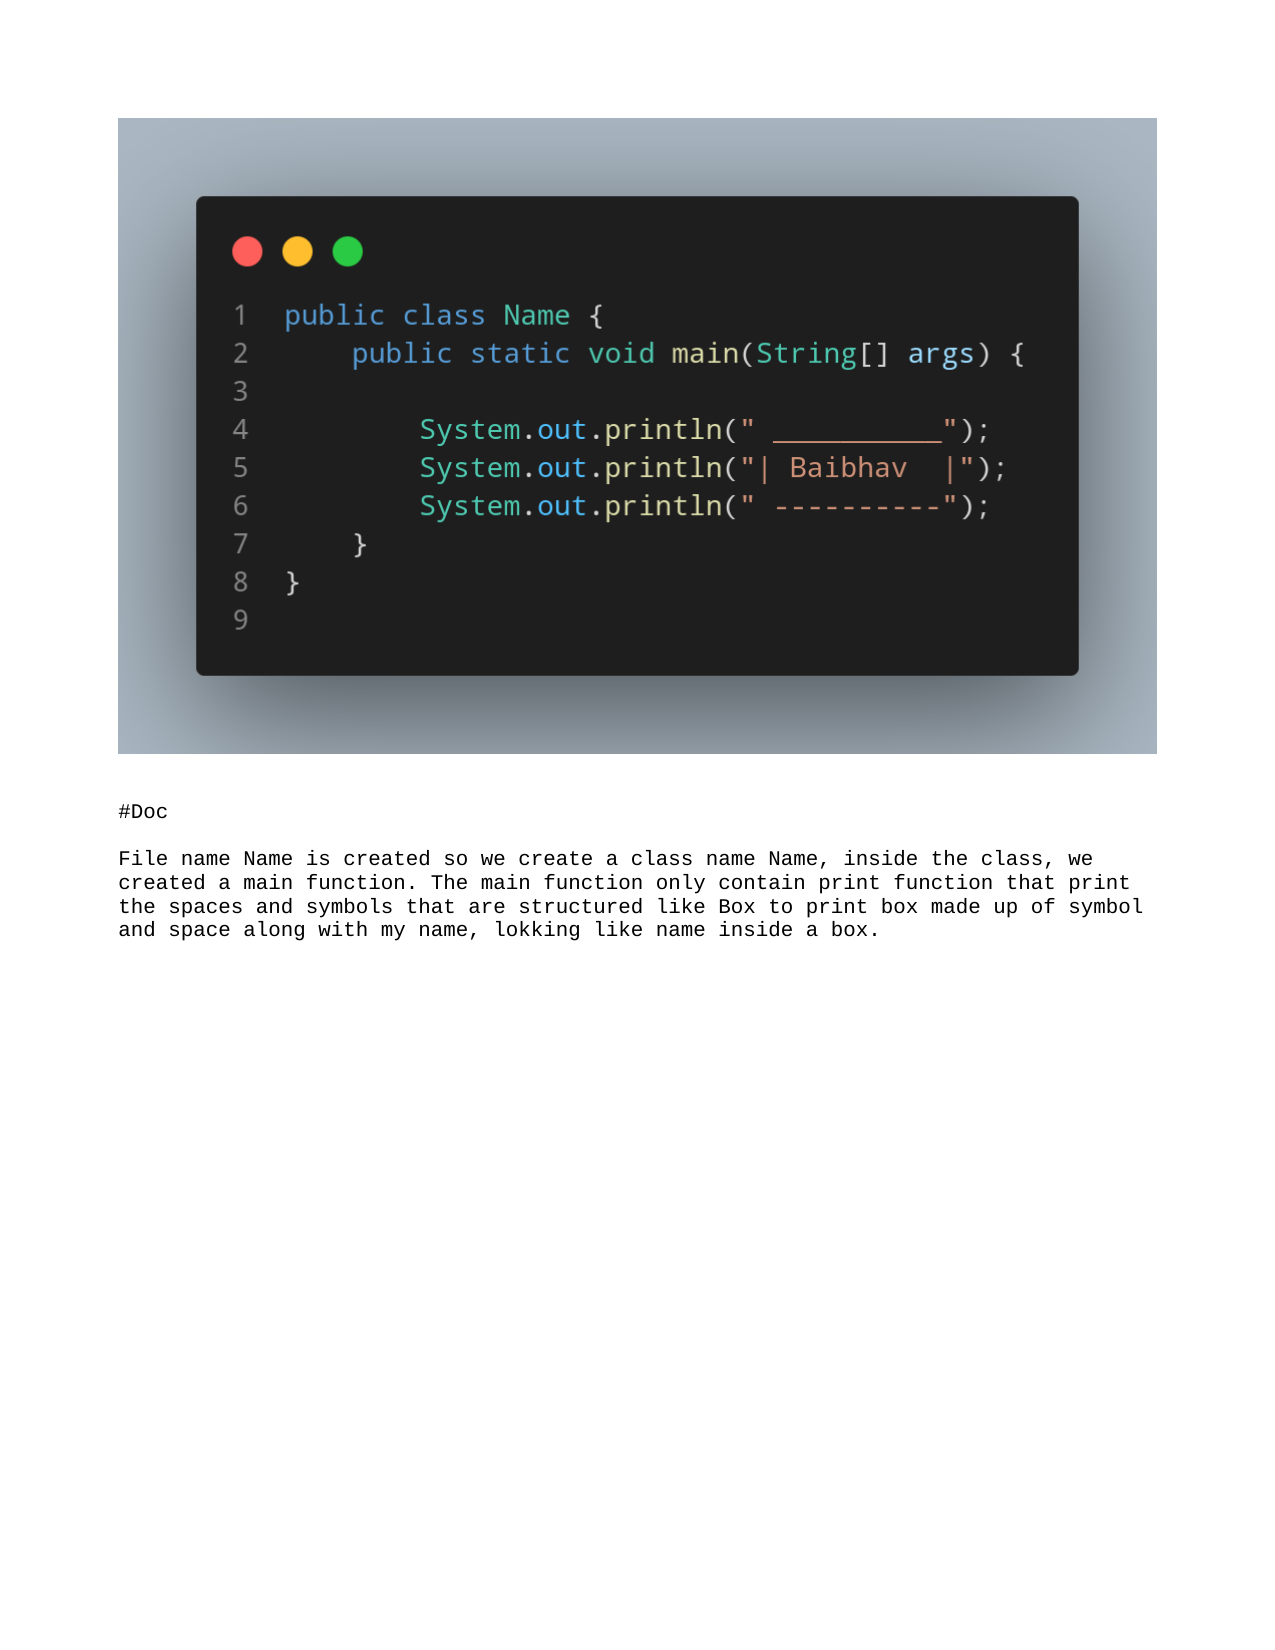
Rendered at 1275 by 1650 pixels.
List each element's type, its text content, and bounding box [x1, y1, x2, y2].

picture [118, 118, 1157, 754]
text #Doc [118, 801, 1157, 825]
text File name Name is created so we create a class name Name, inside the class, we created a main function. The main function only contain print function that print the spaces and symbols that are structured like Box to print box made up of symbol and space along with my name, lokking like name inside a box. [118, 848, 1157, 943]
